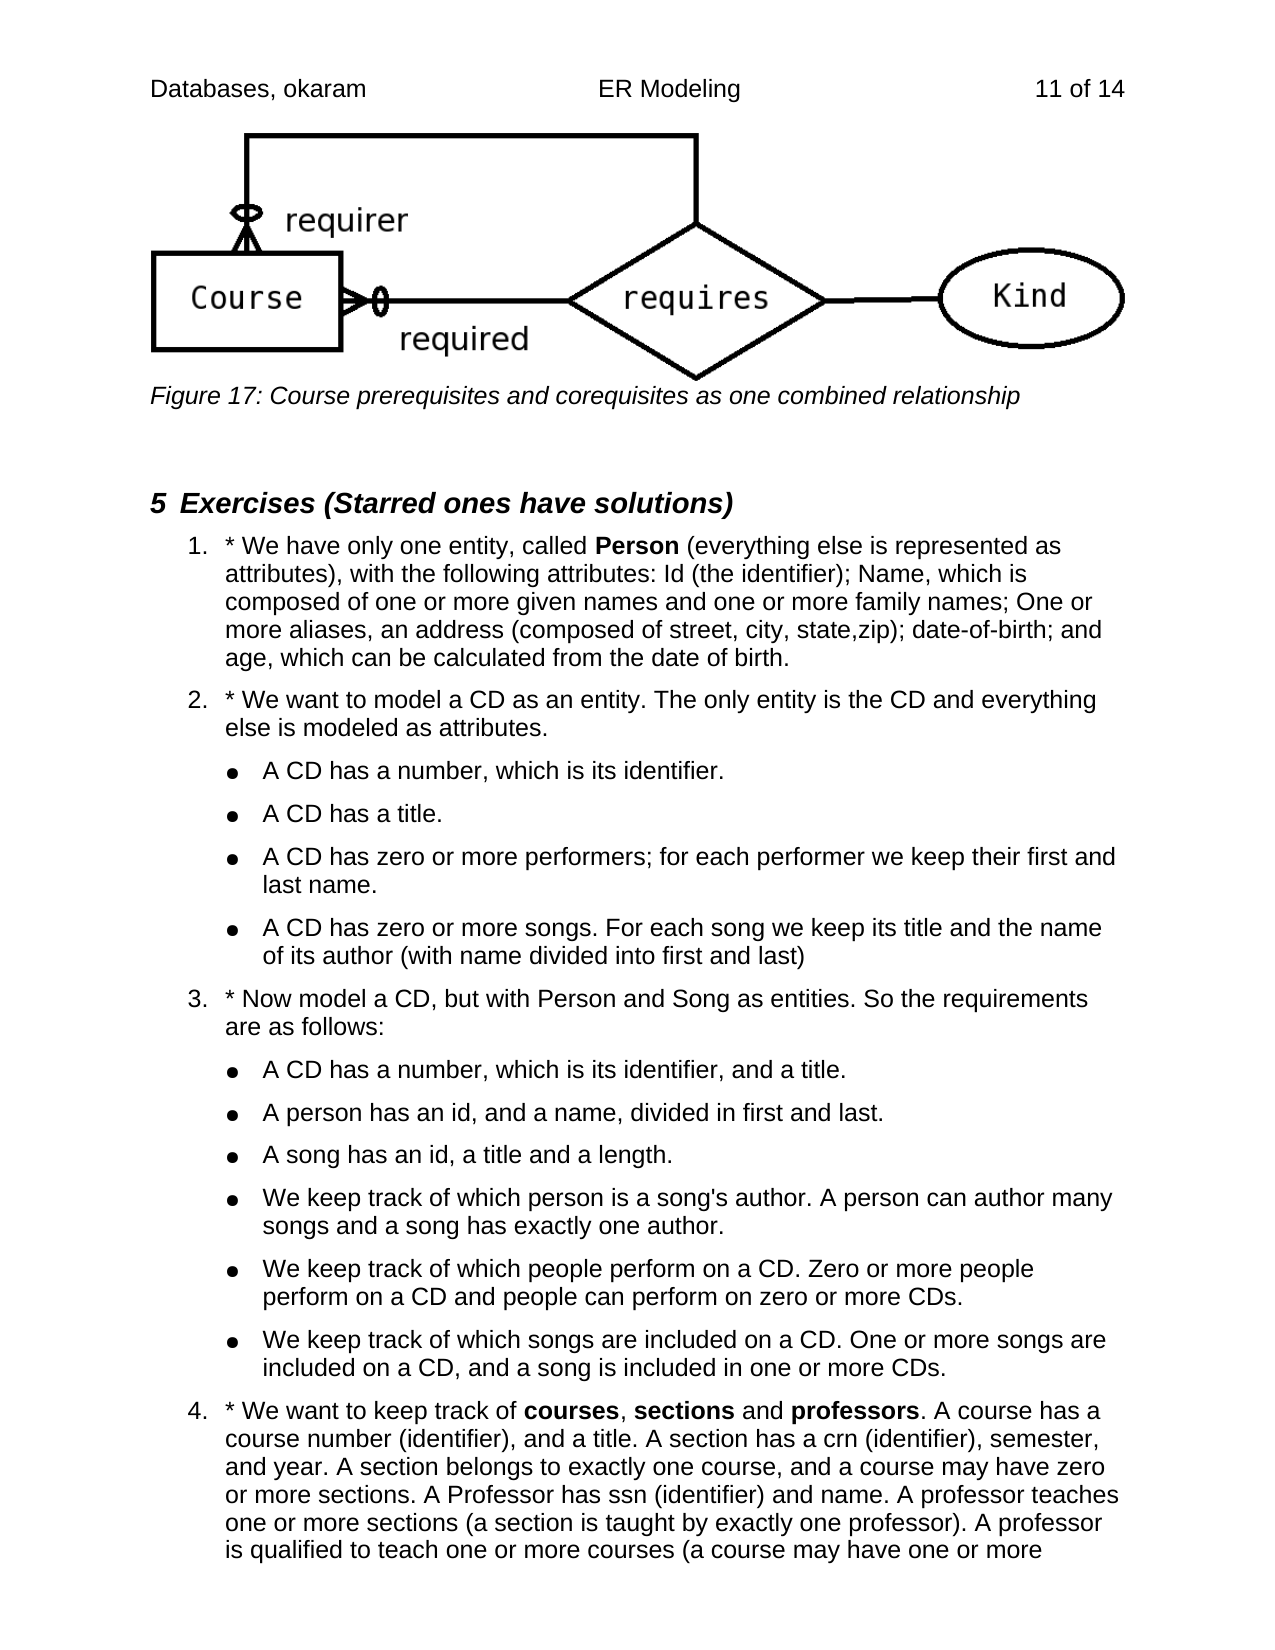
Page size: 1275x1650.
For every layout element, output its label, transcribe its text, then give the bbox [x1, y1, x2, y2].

subtitle Exercises (Starred ones have solutions) [150, 487, 1125, 519]
list We keep track of which songs are included on a CD. One or more songs are included on a CD, and a song is included in one or more CDs. [225, 1326, 1125, 1382]
list We keep track of which people perform on a CD. Zero or more people perform on a CD and people can perform on zero or more CDs. [225, 1255, 1125, 1311]
list A song has an id, a title and a length. [225, 1141, 1125, 1169]
list * We want to model a CD as an entity. The only entity is the CD and everything else is modeled as attributes. [187, 686, 1125, 742]
list A CD has a number, which is its identifier. [225, 757, 1125, 785]
picture [150, 132, 1125, 382]
list A CD has a number, which is its identifier, and a title. [225, 1055, 1125, 1083]
list * Now model a CD, but with Person and Song as entities. So the requirements are as follows: [187, 984, 1125, 1040]
list A person has an id, and a name, divided in first and last. [225, 1098, 1125, 1126]
list * We have only one entity, called Person (everything else is represented as attributes), with the following attributes: Id (the identiﬁer); Name, which is composed of one or more given names and one or more family names; One or more aliases, an address (composed of street, city, state,zip); date-of-birth; and age, which can be calculated from the date of birth. [187, 532, 1125, 671]
list A CD has a title. [225, 800, 1125, 828]
list A CD has zero or more songs. For each song we keep its title and the name of its author (with name divided into first and last) [225, 914, 1125, 969]
list * We want to keep track of courses, sections and professors. A course has a course number (identiﬁer), and a title. A section has a crn (identiﬁer), semester, and year. A section belongs to exactly one course, and a course may have zero or more sections. A Professor has ssn (identiﬁer) and name. A professor teaches one or more sections (a section is taught by exactly one professor). A professor is qualiﬁed to teach one or more courses (a course may have one or more [187, 1397, 1125, 1564]
list We keep track of which person is a song's author. A person can author many songs and a song has exactly one author. [225, 1184, 1125, 1240]
list A CD has zero or more performers; for each performer we keep their first and last name. [225, 843, 1125, 899]
text Figure 17: Course prerequisites and corequisites as one combined relationship [150, 382, 1125, 410]
